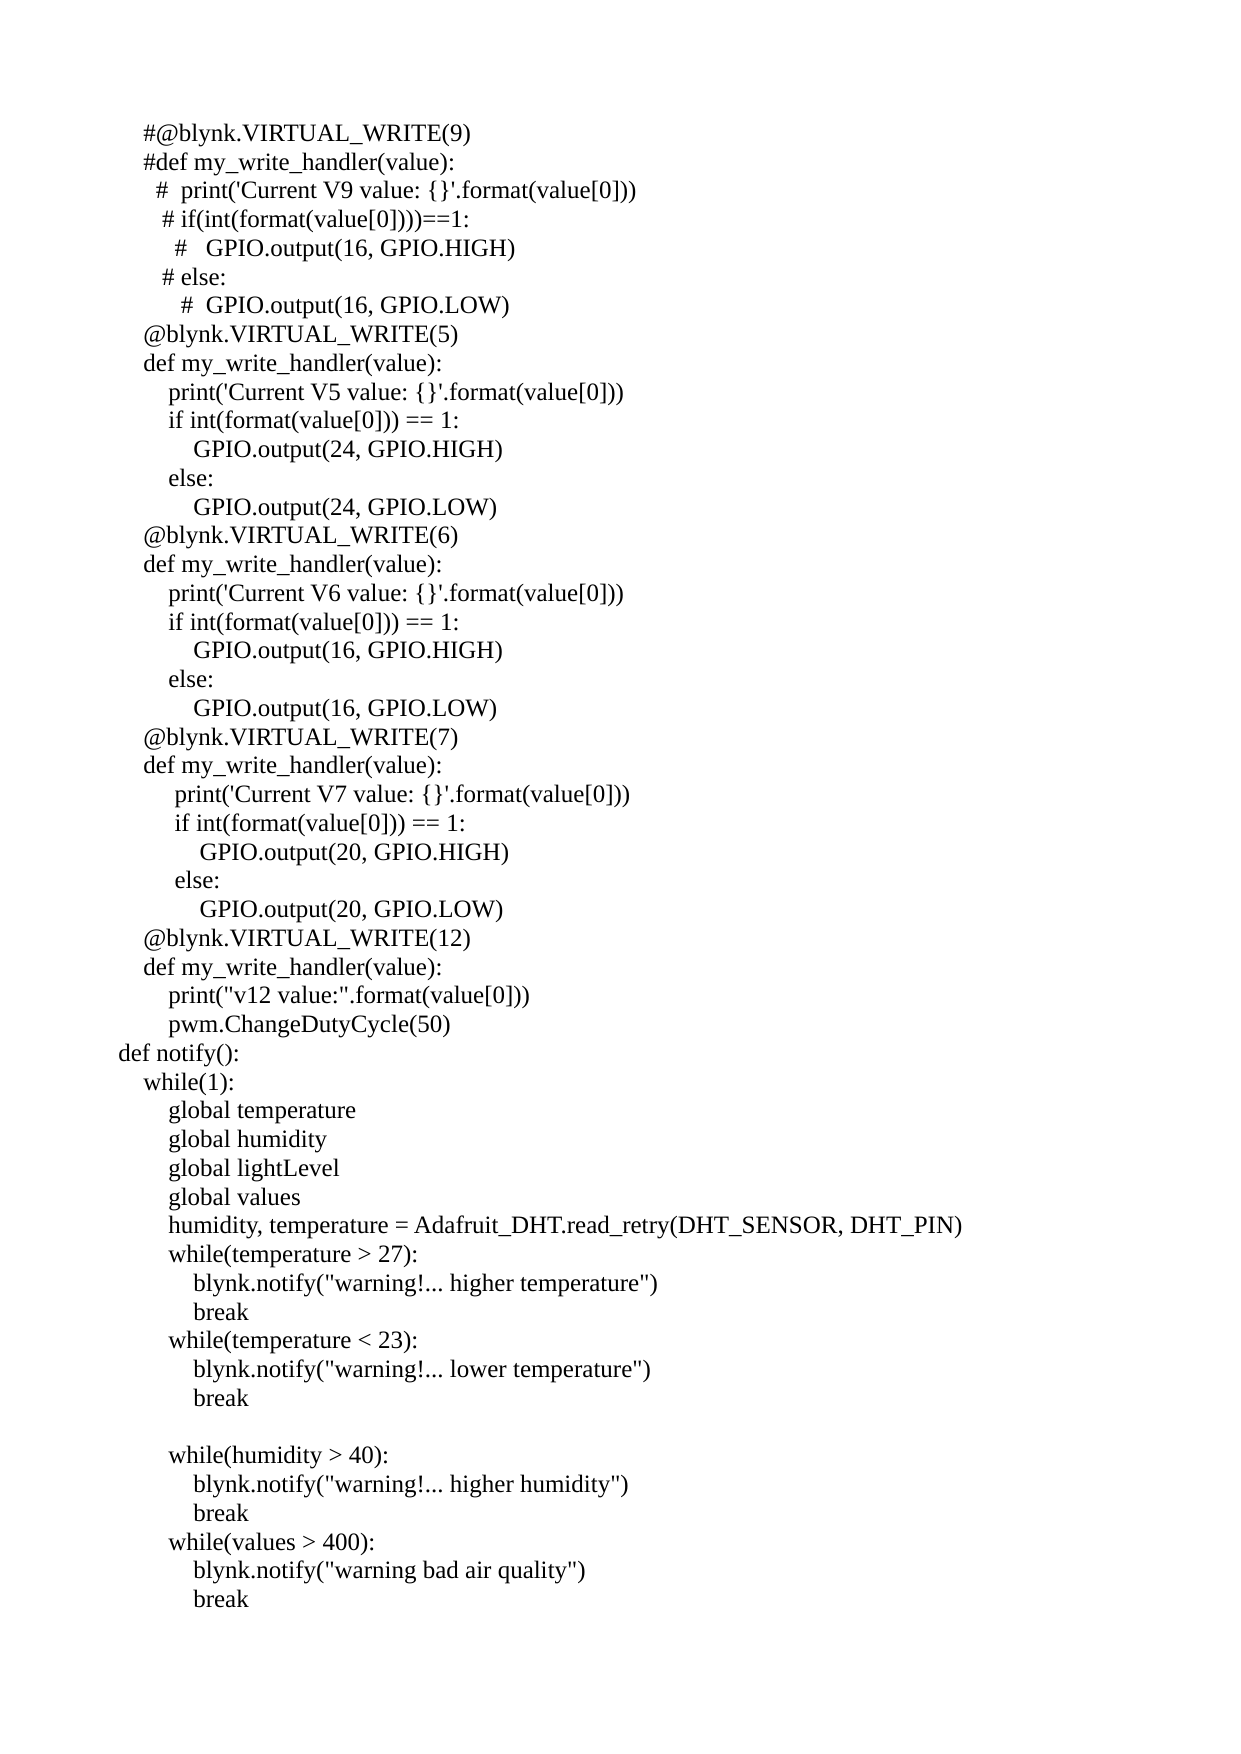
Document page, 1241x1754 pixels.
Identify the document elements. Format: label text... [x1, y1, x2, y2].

text # print('Current V9 value: {}'.format(value[0])) [118, 176, 1122, 204]
text while(temperature > 27): [118, 1239, 1122, 1268]
text if int(format(value[0])) == 1: [118, 406, 1122, 434]
text while(values > 400): [118, 1527, 1122, 1556]
text else: [118, 463, 1122, 492]
text #def my_write_handler(value): [118, 147, 1122, 176]
text global temperature [118, 1096, 1122, 1124]
text @blynk.VIRTUAL_WRITE(5) [118, 319, 1122, 348]
text while(1): [118, 1067, 1122, 1096]
text global lightLevel [118, 1153, 1122, 1182]
text # if(int(format(value[0])))==1: [118, 204, 1122, 233]
text global values [118, 1182, 1122, 1211]
text else: [118, 866, 1122, 894]
text print('Current V5 value: {}'.format(value[0])) [118, 377, 1122, 406]
text def my_write_handler(value): [118, 348, 1122, 377]
text def my_write_handler(value): [118, 751, 1122, 779]
text break [118, 1383, 1122, 1412]
text humidity, temperature = Adafruit_DHT.read_retry(DHT_SENSOR, DHT_PIN) [118, 1211, 1122, 1239]
text @blynk.VIRTUAL_WRITE(7) [118, 722, 1122, 751]
text print('Current V6 value: {}'.format(value[0])) [118, 578, 1122, 607]
text GPIO.output(16, GPIO.LOW) [118, 693, 1122, 722]
text # GPIO.output(16, GPIO.HIGH) [118, 233, 1122, 262]
text if int(format(value[0])) == 1: [118, 808, 1122, 837]
text # else: [118, 262, 1122, 291]
text blynk.notify("warning!... higher humidity") [118, 1469, 1122, 1498]
text if int(format(value[0])) == 1: [118, 607, 1122, 636]
text print("v12 value:".format(value[0])) [118, 981, 1122, 1009]
text else: [118, 664, 1122, 693]
text break [118, 1584, 1122, 1613]
text GPIO.output(24, GPIO.LOW) [118, 492, 1122, 521]
text @blynk.VIRTUAL_WRITE(12) [118, 923, 1122, 952]
text GPIO.output(20, GPIO.HIGH) [118, 837, 1122, 866]
text while(temperature < 23): [118, 1326, 1122, 1354]
text def my_write_handler(value): [118, 549, 1122, 578]
text print('Current V7 value: {}'.format(value[0])) [118, 779, 1122, 808]
text def my_write_handler(value): [118, 952, 1122, 981]
text GPIO.output(20, GPIO.LOW) [118, 894, 1122, 923]
text global humidity [118, 1124, 1122, 1153]
text # GPIO.output(16, GPIO.LOW) [118, 291, 1122, 319]
text def notify(): [118, 1038, 1122, 1067]
text blynk.notify("warning!... lower temperature") [118, 1354, 1122, 1383]
text GPIO.output(16, GPIO.HIGH) [118, 636, 1122, 664]
text break [118, 1297, 1122, 1326]
text @blynk.VIRTUAL_WRITE(6) [118, 521, 1122, 549]
text #@blynk.VIRTUAL_WRITE(9) [118, 118, 1122, 147]
text GPIO.output(24, GPIO.HIGH) [118, 434, 1122, 463]
text blynk.notify("warning!... higher temperature") [118, 1268, 1122, 1297]
text break [118, 1498, 1122, 1527]
text while(humidity > 40): [118, 1441, 1122, 1469]
text pwm.ChangeDutyCycle(50) [118, 1009, 1122, 1038]
text blynk.notify("warning bad air quality") [118, 1556, 1122, 1584]
